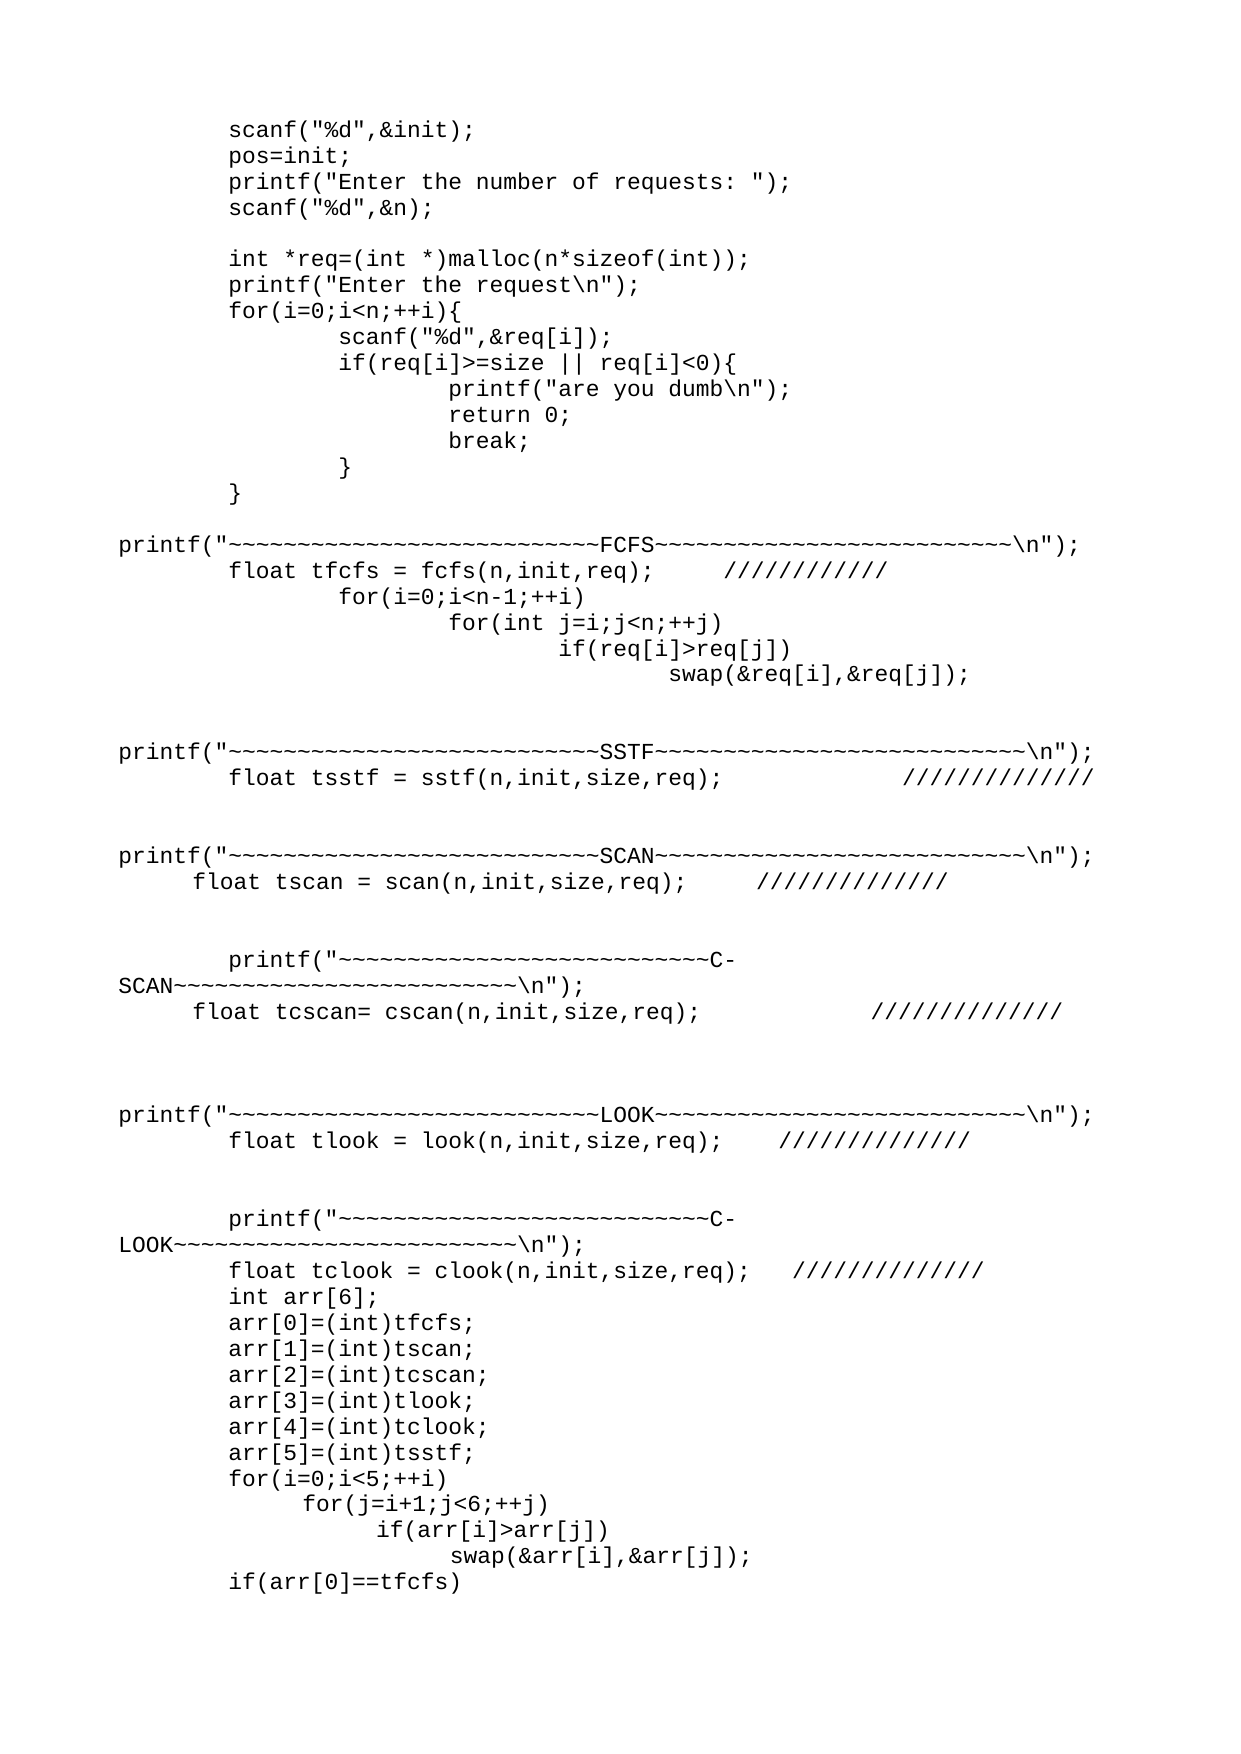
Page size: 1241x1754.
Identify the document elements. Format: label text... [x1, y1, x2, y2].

text printf("~~~~~~~~~~~~~~~~~~~~~~~~~~~SSTF~~~~~~~~~~~~~~~~~~~~~~~~~~~\n"); [118, 715, 1122, 767]
text int arr[6]; [118, 1285, 1122, 1311]
text if(req[i]>=size || req[i]<0){ [118, 352, 1122, 377]
text printf("are you dumb\n"); [118, 377, 1122, 403]
text swap(&arr[i],&arr[j]); [118, 1545, 1122, 1571]
text for(j=i+1;j<6;++j) [118, 1493, 1122, 1519]
text printf("~~~~~~~~~~~~~~~~~~~~~~~~~~~SCAN~~~~~~~~~~~~~~~~~~~~~~~~~~~\n"); [118, 818, 1122, 870]
text scanf("%d",&req[i]); [118, 326, 1122, 352]
text for(i=0;i<n;++i){ [118, 300, 1122, 326]
text printf("Enter the number of requests: "); [118, 170, 1122, 196]
text float tscan = scan(n,init,size,req); ////////////// [118, 870, 1122, 896]
text break; [118, 429, 1122, 455]
text float tsstf = sstf(n,init,size,req); ////////////// [118, 767, 1122, 792]
text printf("~~~~~~~~~~~~~~~~~~~~~~~~~~~C-LOOK~~~~~~~~~~~~~~~~~~~~~~~~~\n"); [118, 1207, 1122, 1259]
text float tclook = clook(n,init,size,req); ////////////// [118, 1259, 1122, 1285]
text arr[1]=(int)tscan; [118, 1337, 1122, 1363]
text printf("~~~~~~~~~~~~~~~~~~~~~~~~~~~C-SCAN~~~~~~~~~~~~~~~~~~~~~~~~~\n"); [118, 948, 1122, 1000]
text } [118, 481, 1122, 507]
text scanf("%d",&init); [118, 118, 1122, 144]
text float tcscan= cscan(n,init,size,req); ////////////// [118, 1000, 1122, 1026]
text return 0; [118, 403, 1122, 429]
text if(req[i]>req[j]) [118, 637, 1122, 663]
text int *req=(int *)malloc(n*sizeof(int)); [118, 248, 1122, 274]
text printf("~~~~~~~~~~~~~~~~~~~~~~~~~~~LOOK~~~~~~~~~~~~~~~~~~~~~~~~~~~\n"); [118, 1078, 1122, 1130]
text arr[3]=(int)tlook; [118, 1389, 1122, 1415]
text float tlook = look(n,init,size,req); ////////////// [118, 1130, 1122, 1156]
text for(int j=i;j<n;++j) [118, 611, 1122, 637]
text float tfcfs = fcfs(n,init,req); //////////// [118, 559, 1122, 585]
text printf("~~~~~~~~~~~~~~~~~~~~~~~~~~~FCFS~~~~~~~~~~~~~~~~~~~~~~~~~~\n"); [118, 507, 1122, 559]
text } [118, 455, 1122, 481]
text pos=init; [118, 144, 1122, 170]
text arr[2]=(int)tcscan; [118, 1363, 1122, 1389]
text arr[0]=(int)tfcfs; [118, 1311, 1122, 1337]
text swap(&req[i],&req[j]); [118, 663, 1122, 689]
text printf("Enter the request\n"); [118, 274, 1122, 300]
text if(arr[0]==tfcfs) [118, 1571, 1122, 1597]
text arr[4]=(int)tclook; [118, 1415, 1122, 1441]
text scanf("%d",&n); [118, 196, 1122, 222]
text arr[5]=(int)tsstf; [118, 1441, 1122, 1467]
text for(i=0;i<5;++i) [118, 1467, 1122, 1493]
text for(i=0;i<n-1;++i) [118, 585, 1122, 611]
text if(arr[i]>arr[j]) [118, 1519, 1122, 1545]
